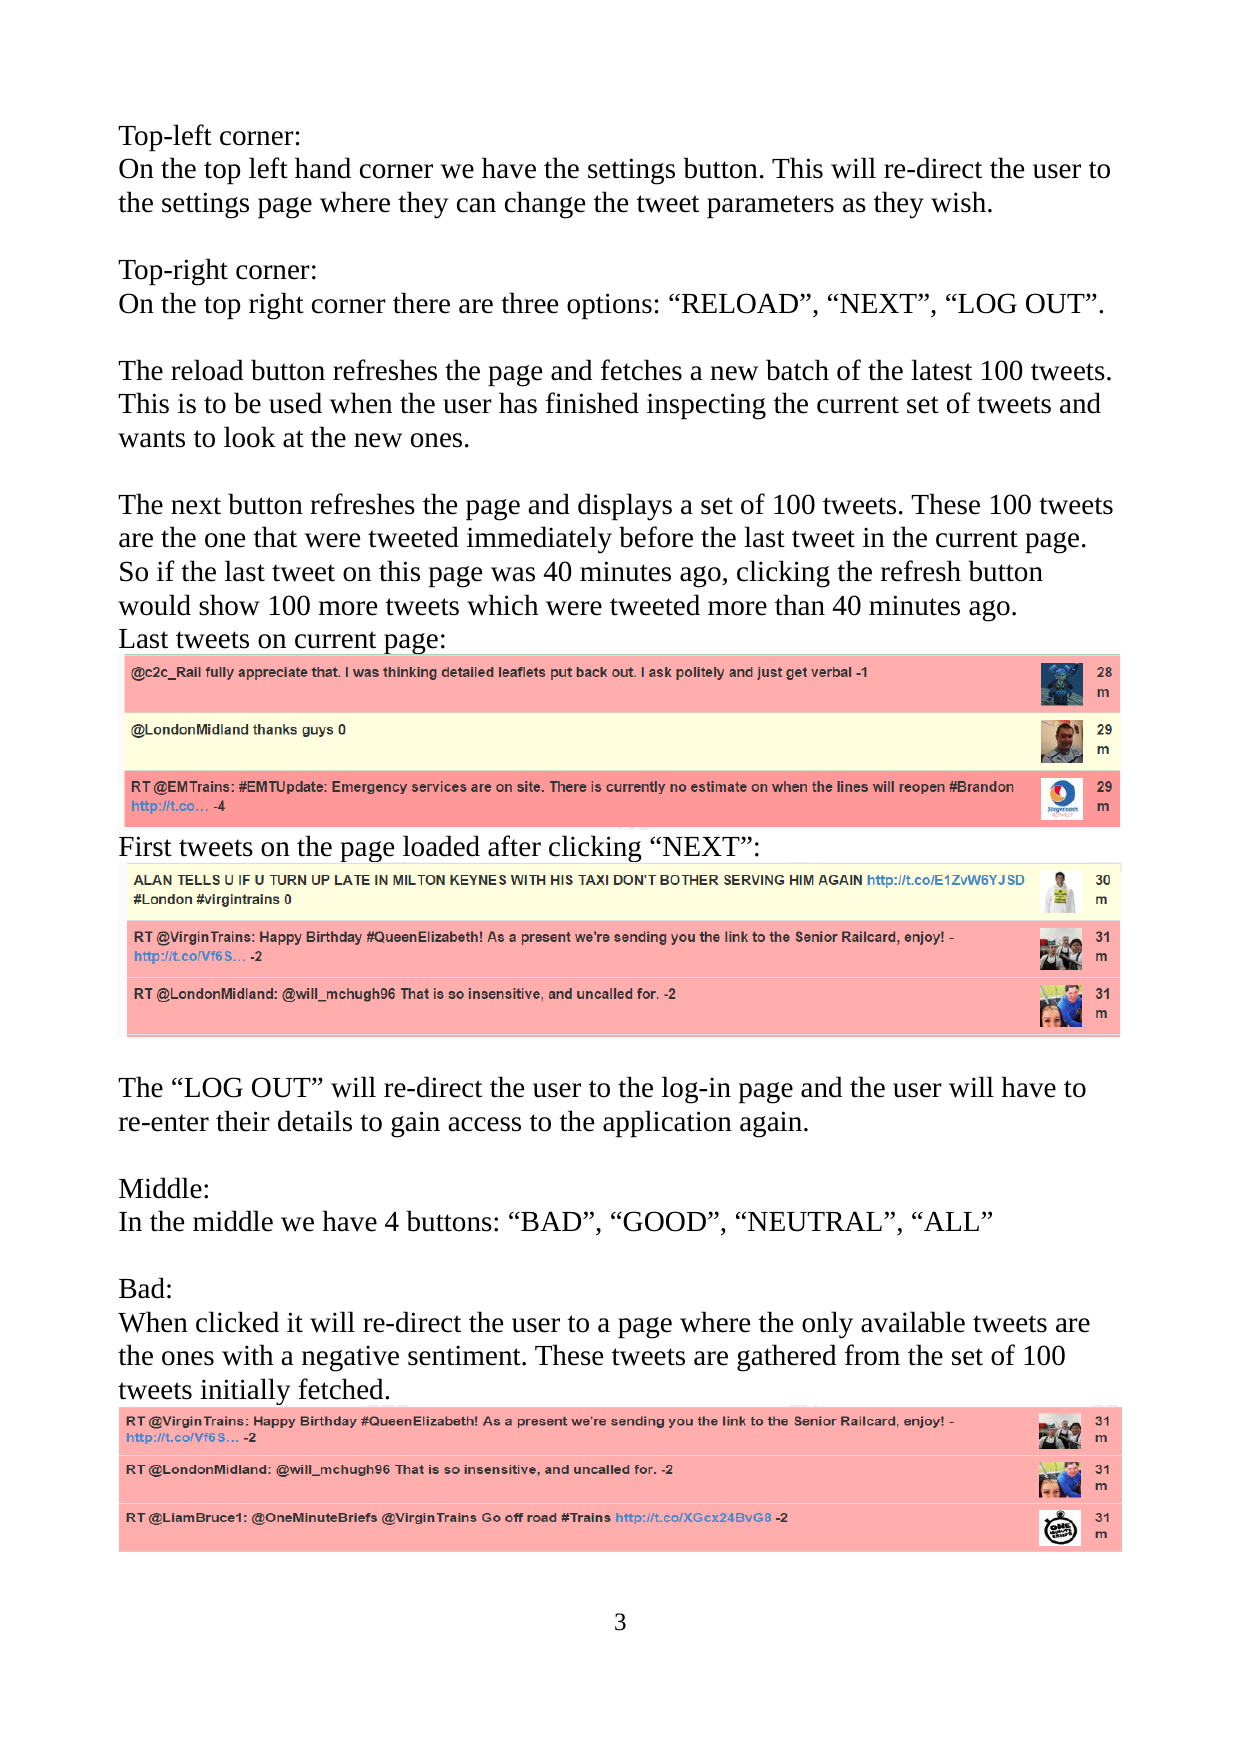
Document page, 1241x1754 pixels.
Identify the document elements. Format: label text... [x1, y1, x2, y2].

text On the top left hand corner we have the settings button. This will re-direct the user to the settings page where they can change the tweet parameters as they wish. [118, 152, 1122, 219]
picture [118, 654, 1123, 830]
text Bad: [118, 1271, 1122, 1305]
text On the top right corner there are three options: “RELOAD”, “NEXT”, “LOG OUT”. [118, 286, 1122, 319]
picture [118, 1405, 1123, 1552]
picture [118, 862, 1123, 1037]
text Top-right corner: [118, 252, 1122, 286]
text Middle: In the middle we have 4 buttons: “BAD”, “GOOD”, “NEUTRAL”, “ALL” [118, 1171, 1122, 1238]
text The reload button refreshes the page and fetches a new batch of the latest 100 tweets. This is to be used when the user has finished inspecting the current set of tweets and wants to look at the new ones. [118, 353, 1122, 453]
text Last tweets on current page: [118, 621, 1122, 654]
text The next button refreshes the page and displays a set of 100 tweets. These 100 tweets are the one that were tweeted immediately before the last tweet in the current page. So if the last tweet on this page was 40 minutes ago, clicking the refresh button would show 100 more tweets which were tweeted more than 40 minutes ago. [118, 487, 1122, 621]
text The “LOG OUT” will re-direct the user to the log-in page and the user will have to re-enter their details to gain access to the application again. [118, 1070, 1122, 1137]
text First tweets on the page loaded after clicking “NEXT”: [118, 830, 1122, 862]
text Top-left corner: [118, 118, 1122, 152]
text When clicked it will re-direct the user to a page where the only available tweets are the ones with a negative sentiment. These tweets are gathered from the set of 100 tweets initially fetched. [118, 1305, 1122, 1405]
